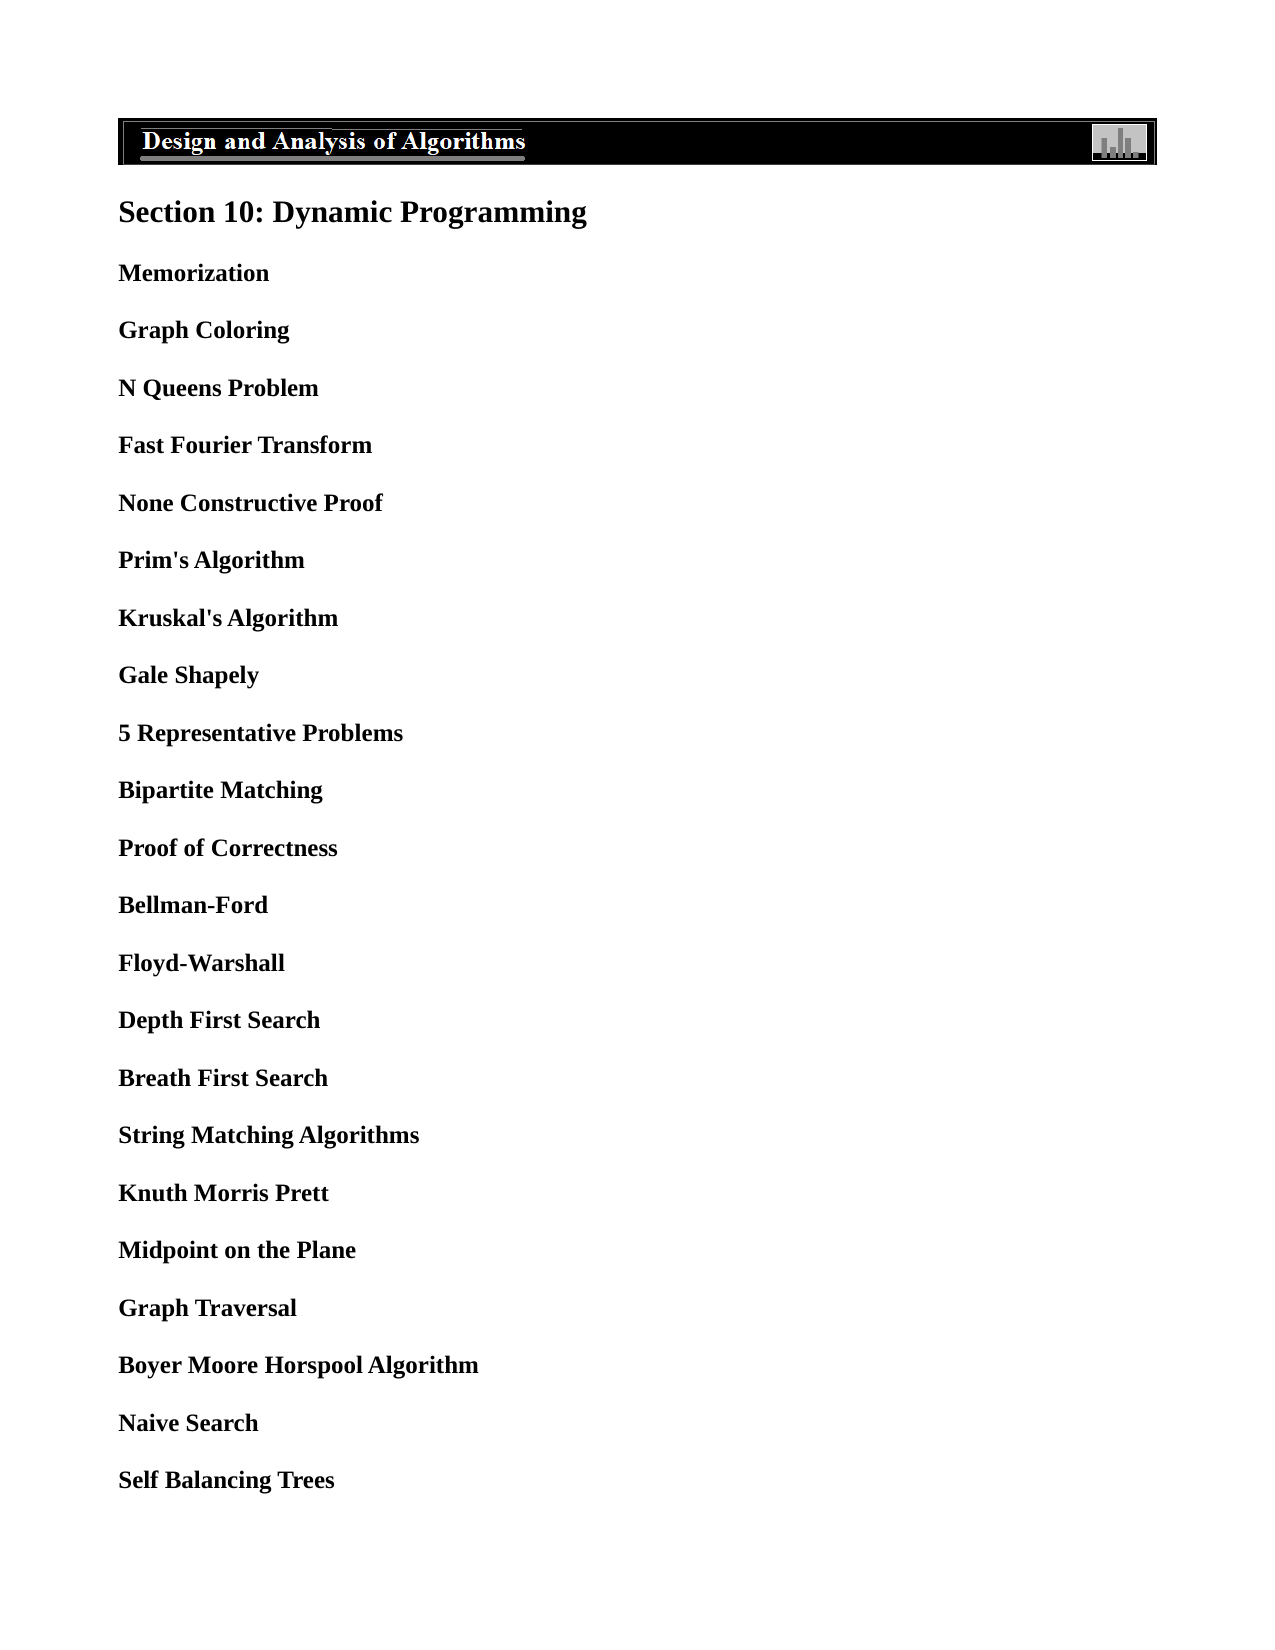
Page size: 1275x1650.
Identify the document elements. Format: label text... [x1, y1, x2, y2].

text Memorization [118, 258, 1157, 287]
text String Matching Algorithms [118, 1121, 1157, 1149]
text Depth First Search [118, 1006, 1157, 1034]
text Naive Search [118, 1408, 1157, 1437]
text Section 10: Dynamic Programming [118, 193, 1157, 229]
text Breath First Search [118, 1063, 1157, 1092]
text Gale Shapely [118, 661, 1157, 689]
text Midpoint on the Plane [118, 1236, 1157, 1264]
text Bipartite Matching [118, 776, 1157, 804]
text Prim's Algorithm [118, 546, 1157, 574]
text Kruskal's Algorithm [118, 603, 1157, 632]
picture [118, 118, 1157, 165]
text Fast Fourier Transform [118, 431, 1157, 459]
text Boyer Moore Horspool Algorithm [118, 1351, 1157, 1379]
text Bellman-Ford [118, 891, 1157, 919]
text 5 Representative Problems [118, 718, 1157, 747]
text Floyd-Warshall [118, 948, 1157, 977]
text Graph Coloring [118, 316, 1157, 344]
text Proof of Correctness [118, 833, 1157, 862]
text N Queens Problem [118, 373, 1157, 402]
text Knuth Morris Prett [118, 1178, 1157, 1207]
text Self Balancing Trees [118, 1466, 1157, 1494]
text Graph Traversal [118, 1293, 1157, 1322]
text None Constructive Proof [118, 488, 1157, 517]
